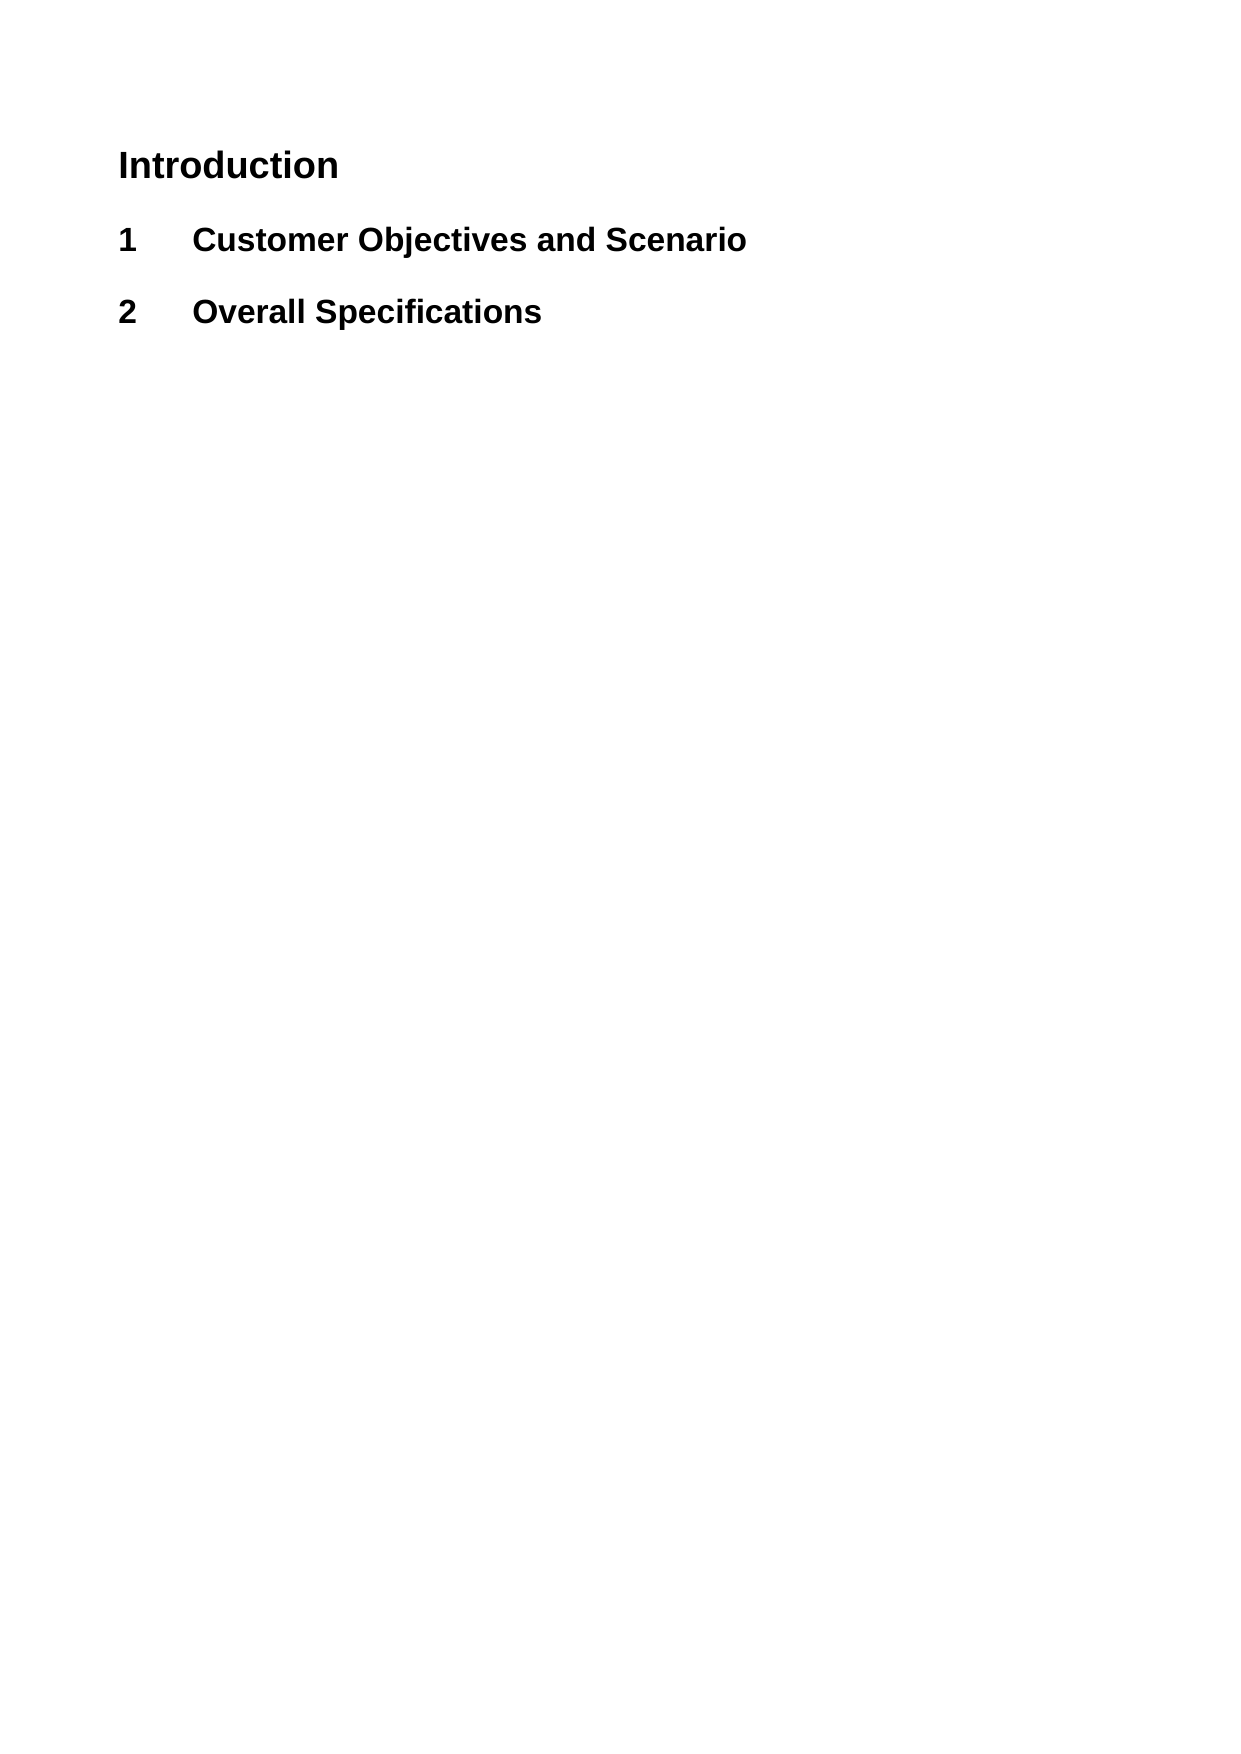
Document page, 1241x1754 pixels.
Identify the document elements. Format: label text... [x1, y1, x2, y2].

subtitle Introduction [118, 143, 1122, 187]
subtitle Overall Specifications [118, 292, 1122, 331]
subtitle Customer Objectives and Scenario [118, 220, 1122, 259]
